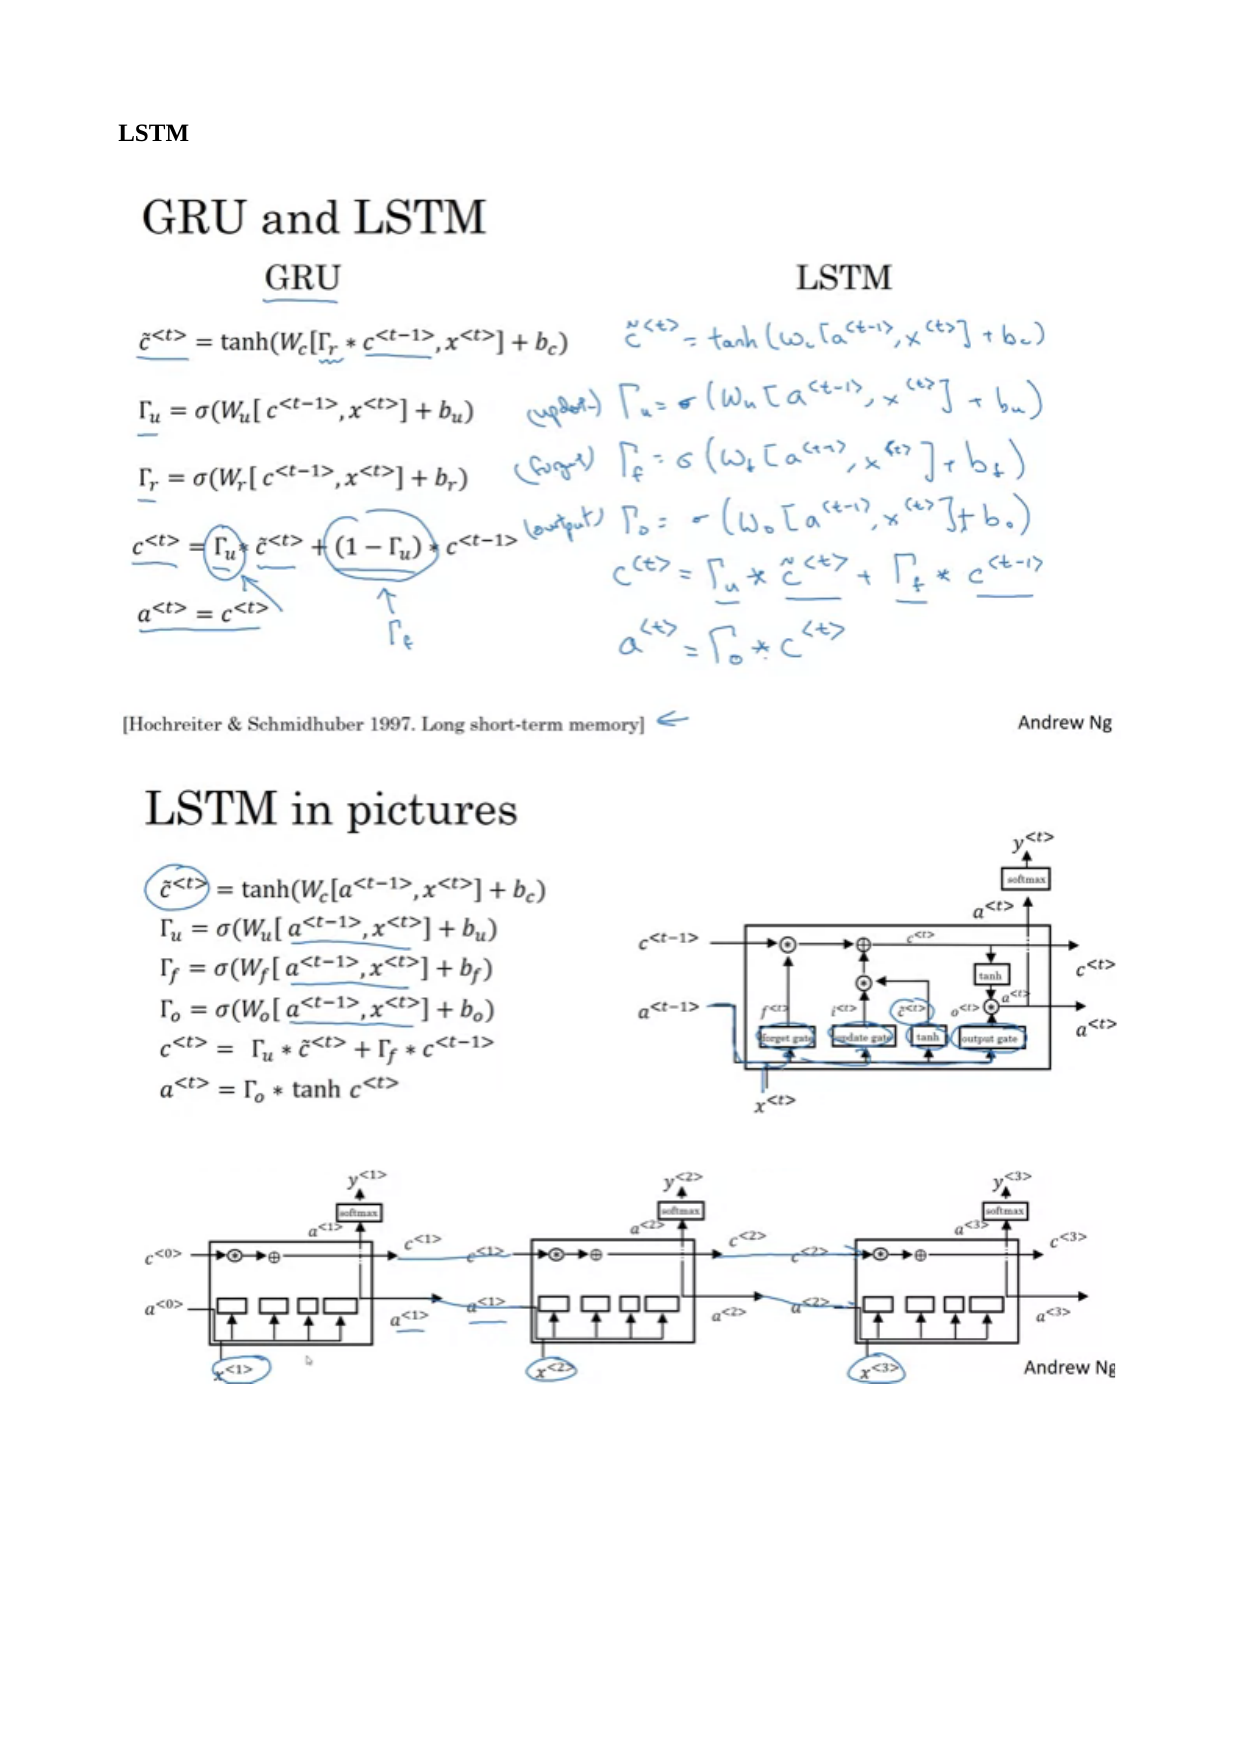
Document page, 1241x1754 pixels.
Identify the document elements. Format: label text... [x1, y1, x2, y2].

picture [122, 766, 1118, 1140]
picture [125, 1168, 1116, 1384]
picture [119, 175, 1121, 739]
text LSTM [118, 118, 1122, 147]
